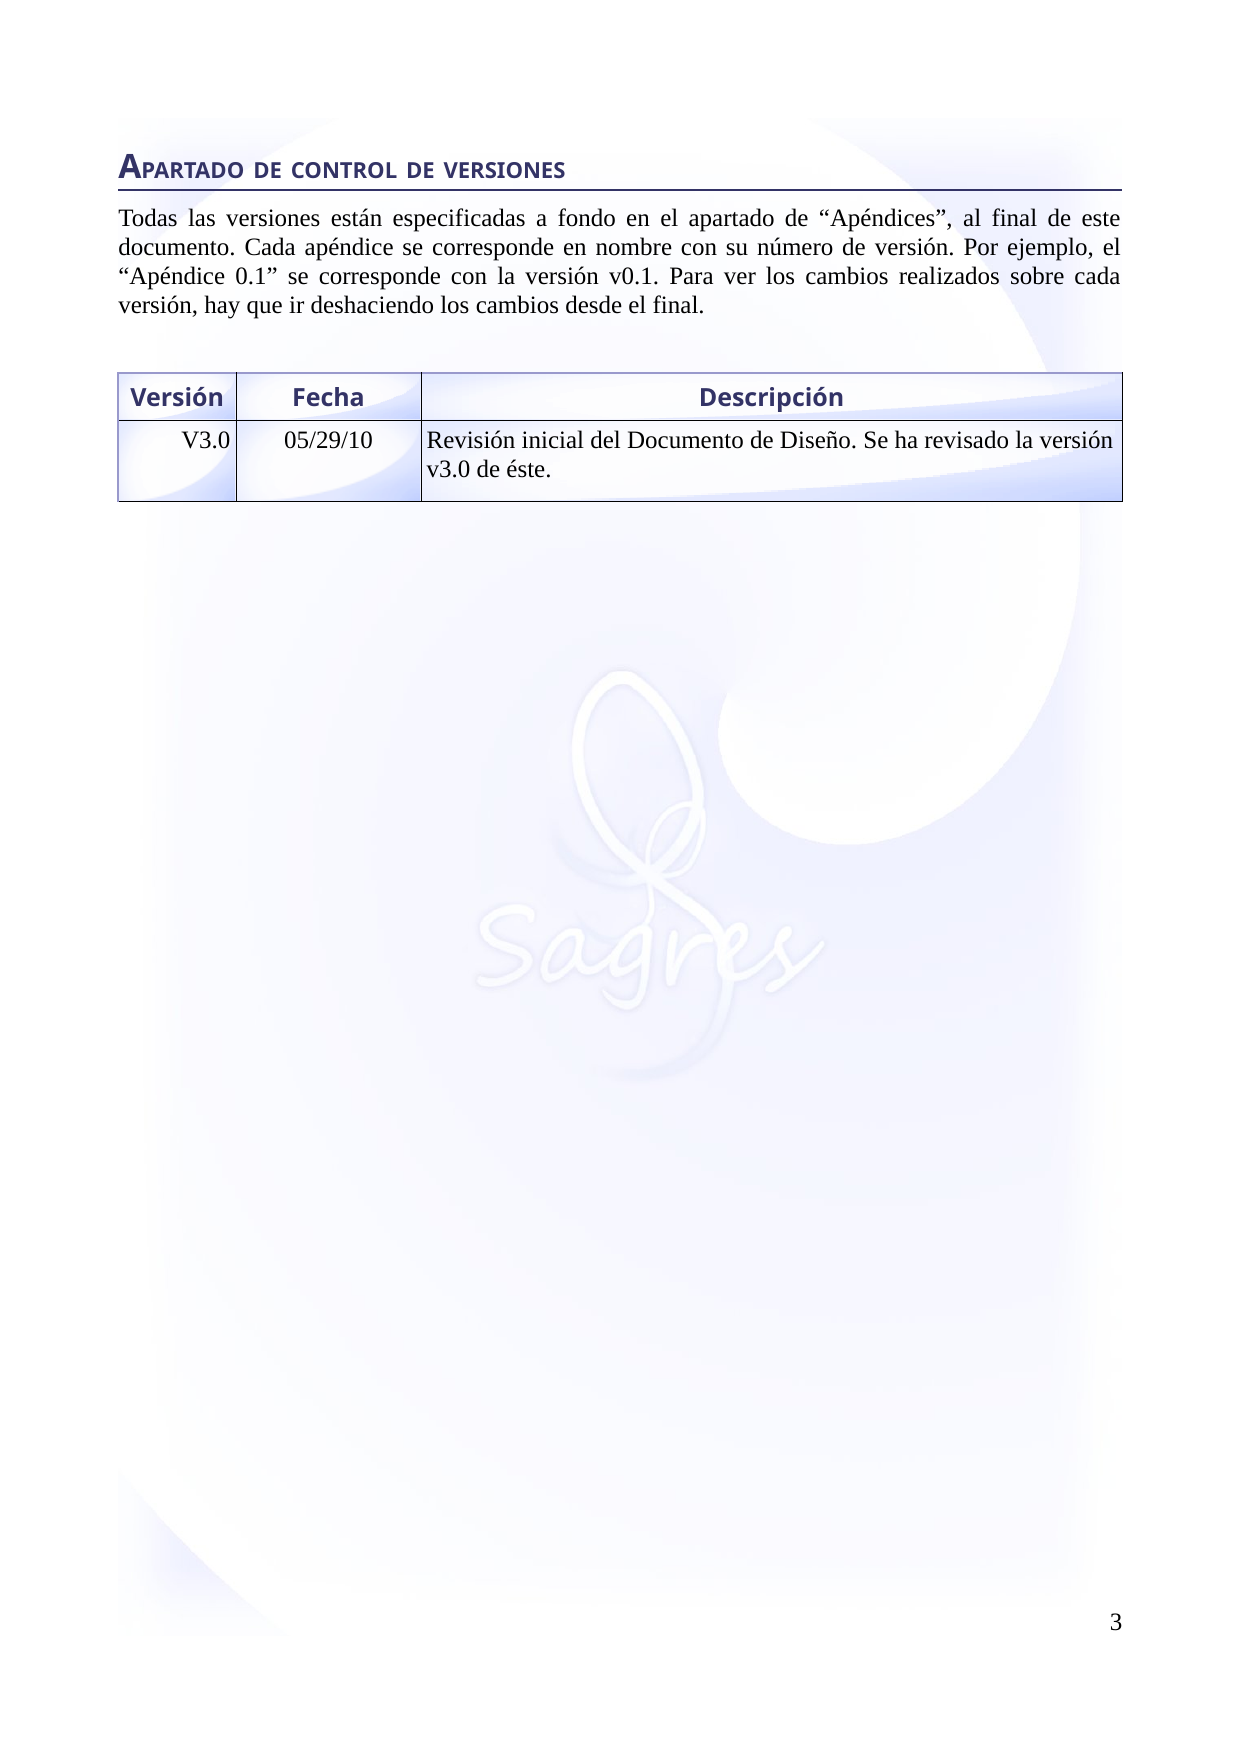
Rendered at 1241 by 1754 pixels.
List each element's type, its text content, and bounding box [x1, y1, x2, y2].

picture [118, 191, 1122, 203]
picture [118, 502, 1122, 1636]
table_header Versión [119, 374, 236, 420]
table_cell 29/05/10 [237, 421, 421, 501]
text Todas las versiones están especificadas a fondo en el apartado de “Apéndices”, al final de este documento. Cada apéndice se corresponde en nombre con su número de versión. Por ejemplo, el “Apéndice 0.1” se corresponde con la versión v0.1. Para ver los cambios realizados sobre cada versión, hay que ir deshaciendo los cambios desde el final. [118, 203, 1122, 318]
picture [118, 318, 1122, 372]
picture [118, 118, 1122, 143]
table_header Descripción [422, 374, 1122, 420]
table_cell Revisión inicial del Documento de Diseño. Se ha revisado la versión v3.0 de éste. [422, 421, 1122, 501]
subtitle Apartado de control de versiones [118, 143, 1122, 189]
table_cell V3.0 [119, 421, 236, 501]
table_header Fecha [237, 374, 421, 420]
